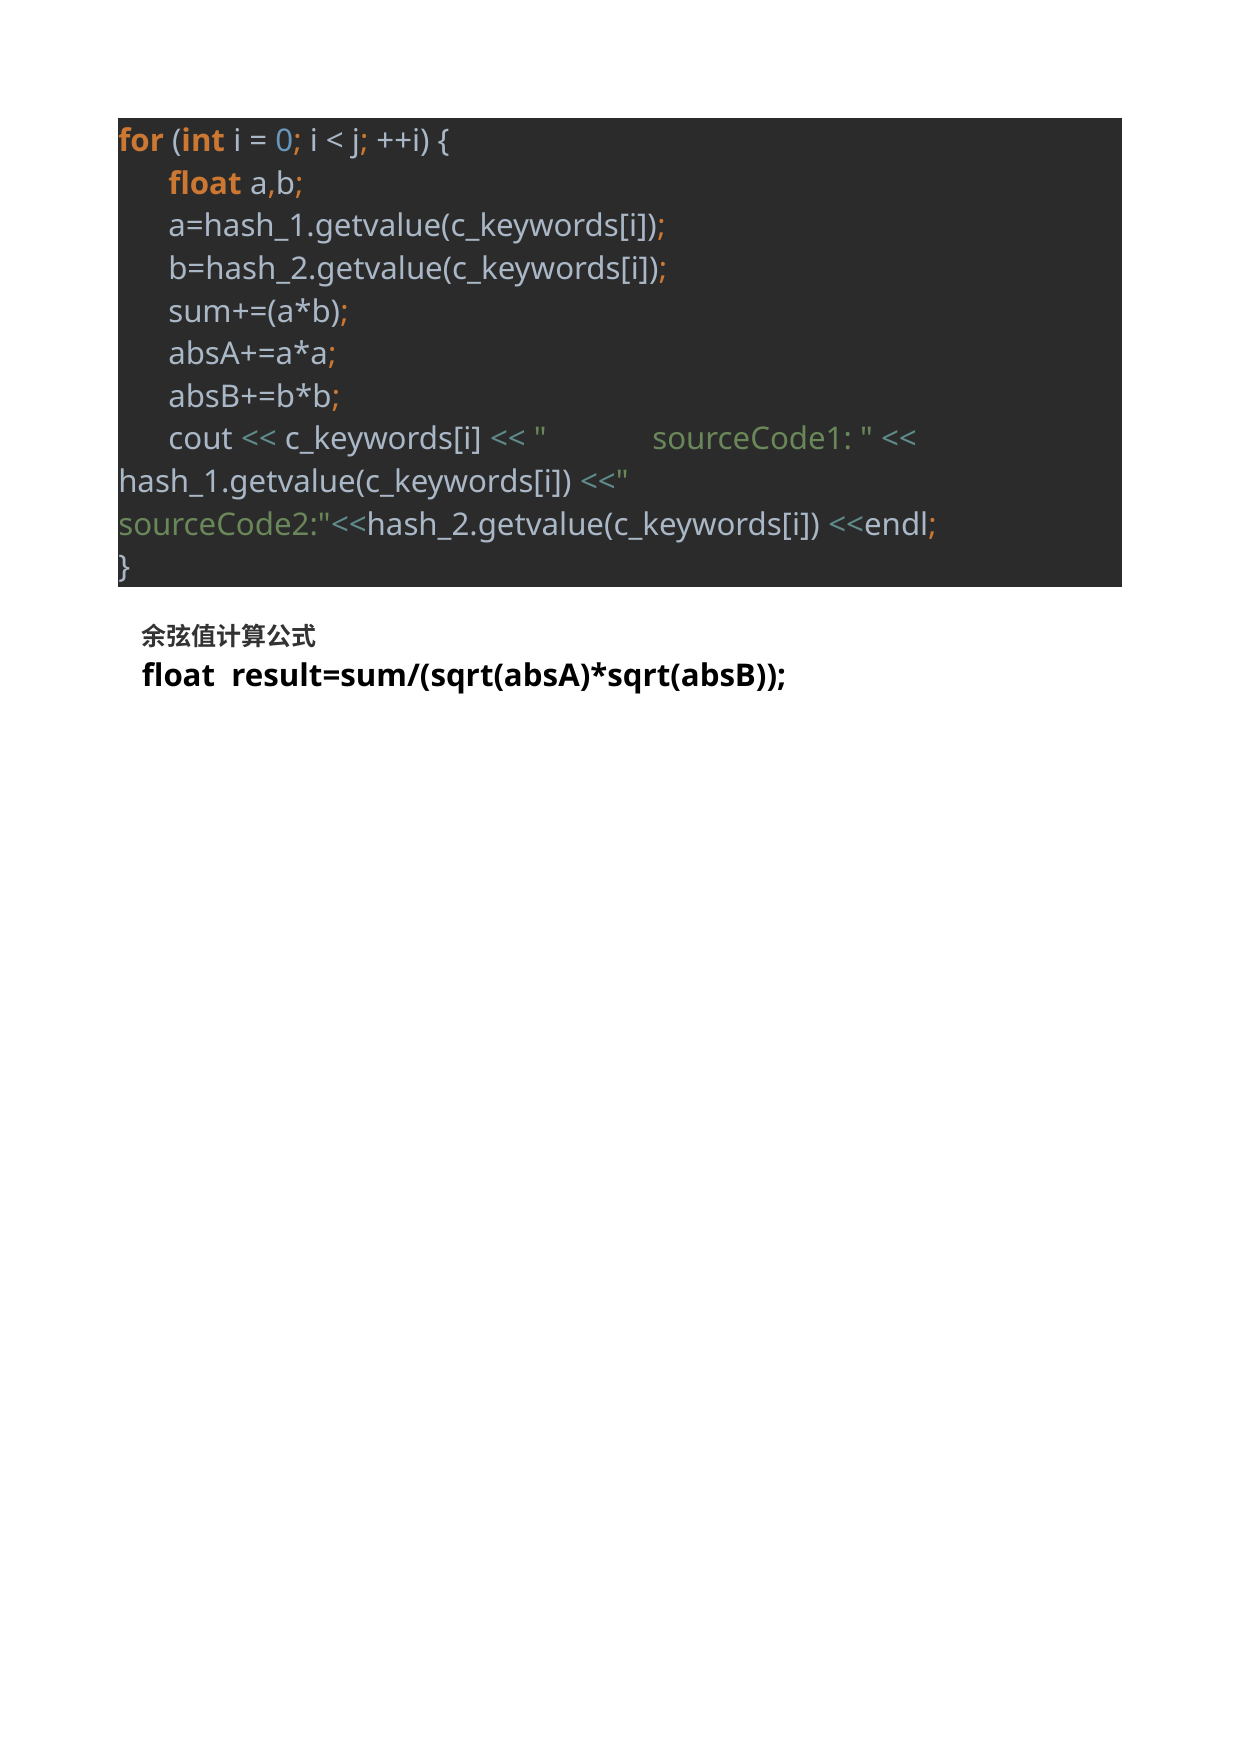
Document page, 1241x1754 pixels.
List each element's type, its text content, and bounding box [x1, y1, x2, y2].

text for (int i = 0; i < j; ++i) { [118, 118, 1122, 161]
text cout << c_keywords[i] << " sourceCode1: " << hash_1.getvalue(c_keywords[i]) <<" sourceCode2:"<<hash_2.getvalue(c_keywords[i]) <<endl; [118, 416, 1122, 544]
text } [118, 544, 1122, 587]
text float a,b; [118, 161, 1122, 203]
text sum+=(a*b); [118, 288, 1122, 331]
text a=hash_1.getvalue(c_keywords[i]); [118, 203, 1122, 246]
text absA+=a*a; [118, 331, 1122, 374]
text b=hash_2.getvalue(c_keywords[i]); [118, 246, 1122, 288]
text float result=sum/(sqrt(absA)*sqrt(absB)); [118, 652, 1122, 695]
text absB+=b*b; [118, 374, 1122, 416]
text 余弦值计算公式 [118, 616, 1122, 652]
